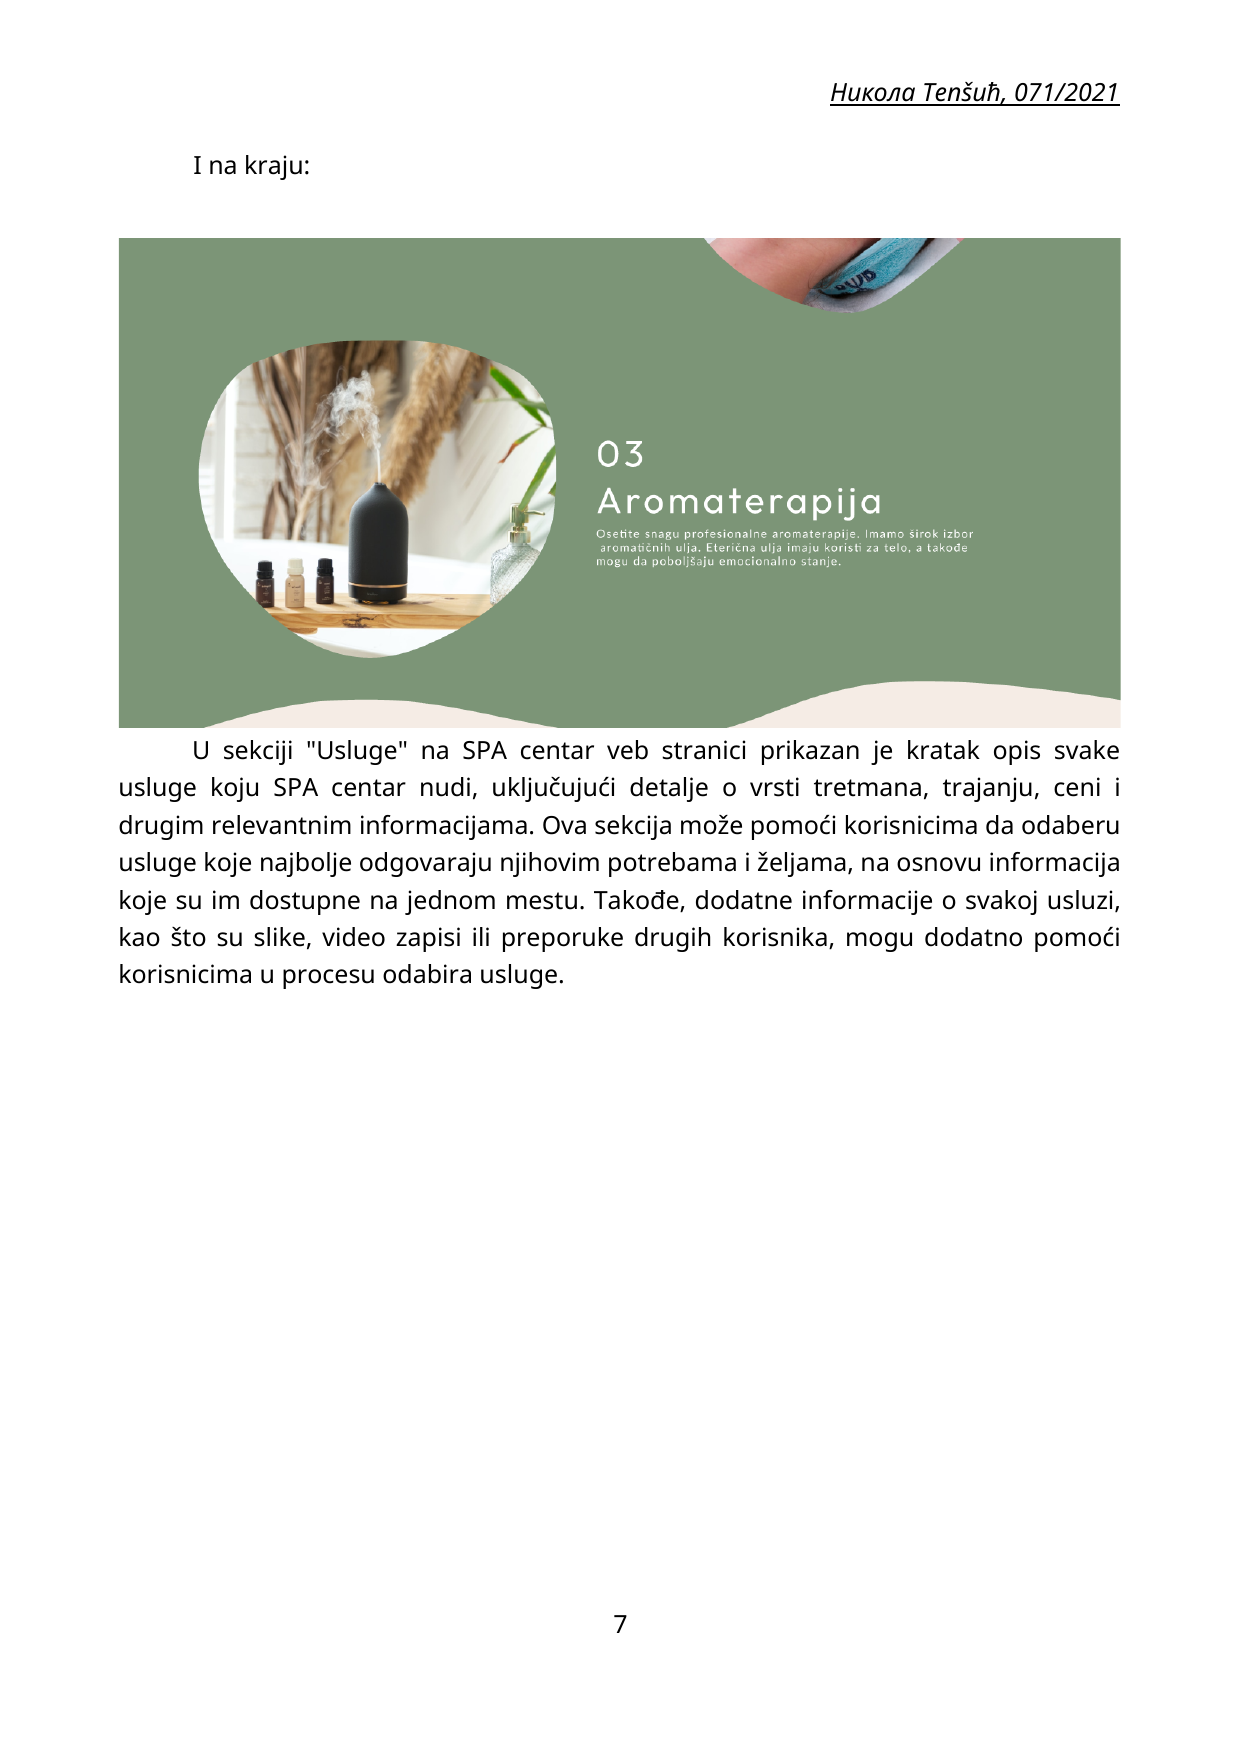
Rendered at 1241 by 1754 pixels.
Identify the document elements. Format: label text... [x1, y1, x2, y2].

text U sekciji "Usluge" na SPA centar veb stranici prikazan je kratak opis svake usluge koju SPA centar nudi, uključujući detalje o vrsti tretmana, trajanju, ceni i drugim relevantnim informacijama. Ova sekcija može pomoći korisnicima da odaberu usluge koje najbolje odgovaraju njihovim potrebama i željama, na osnovu informacija koje su im dostupne na jednom mestu. Takođe, dodatne informacije o svakoj usluzi, kao što su slike, video zapisi ili preporuke drugih korisnika, mogu dodatno pomoći korisnicima u procesu odabira usluge. [118, 218, 1122, 991]
text I na kraju: [118, 148, 1122, 182]
